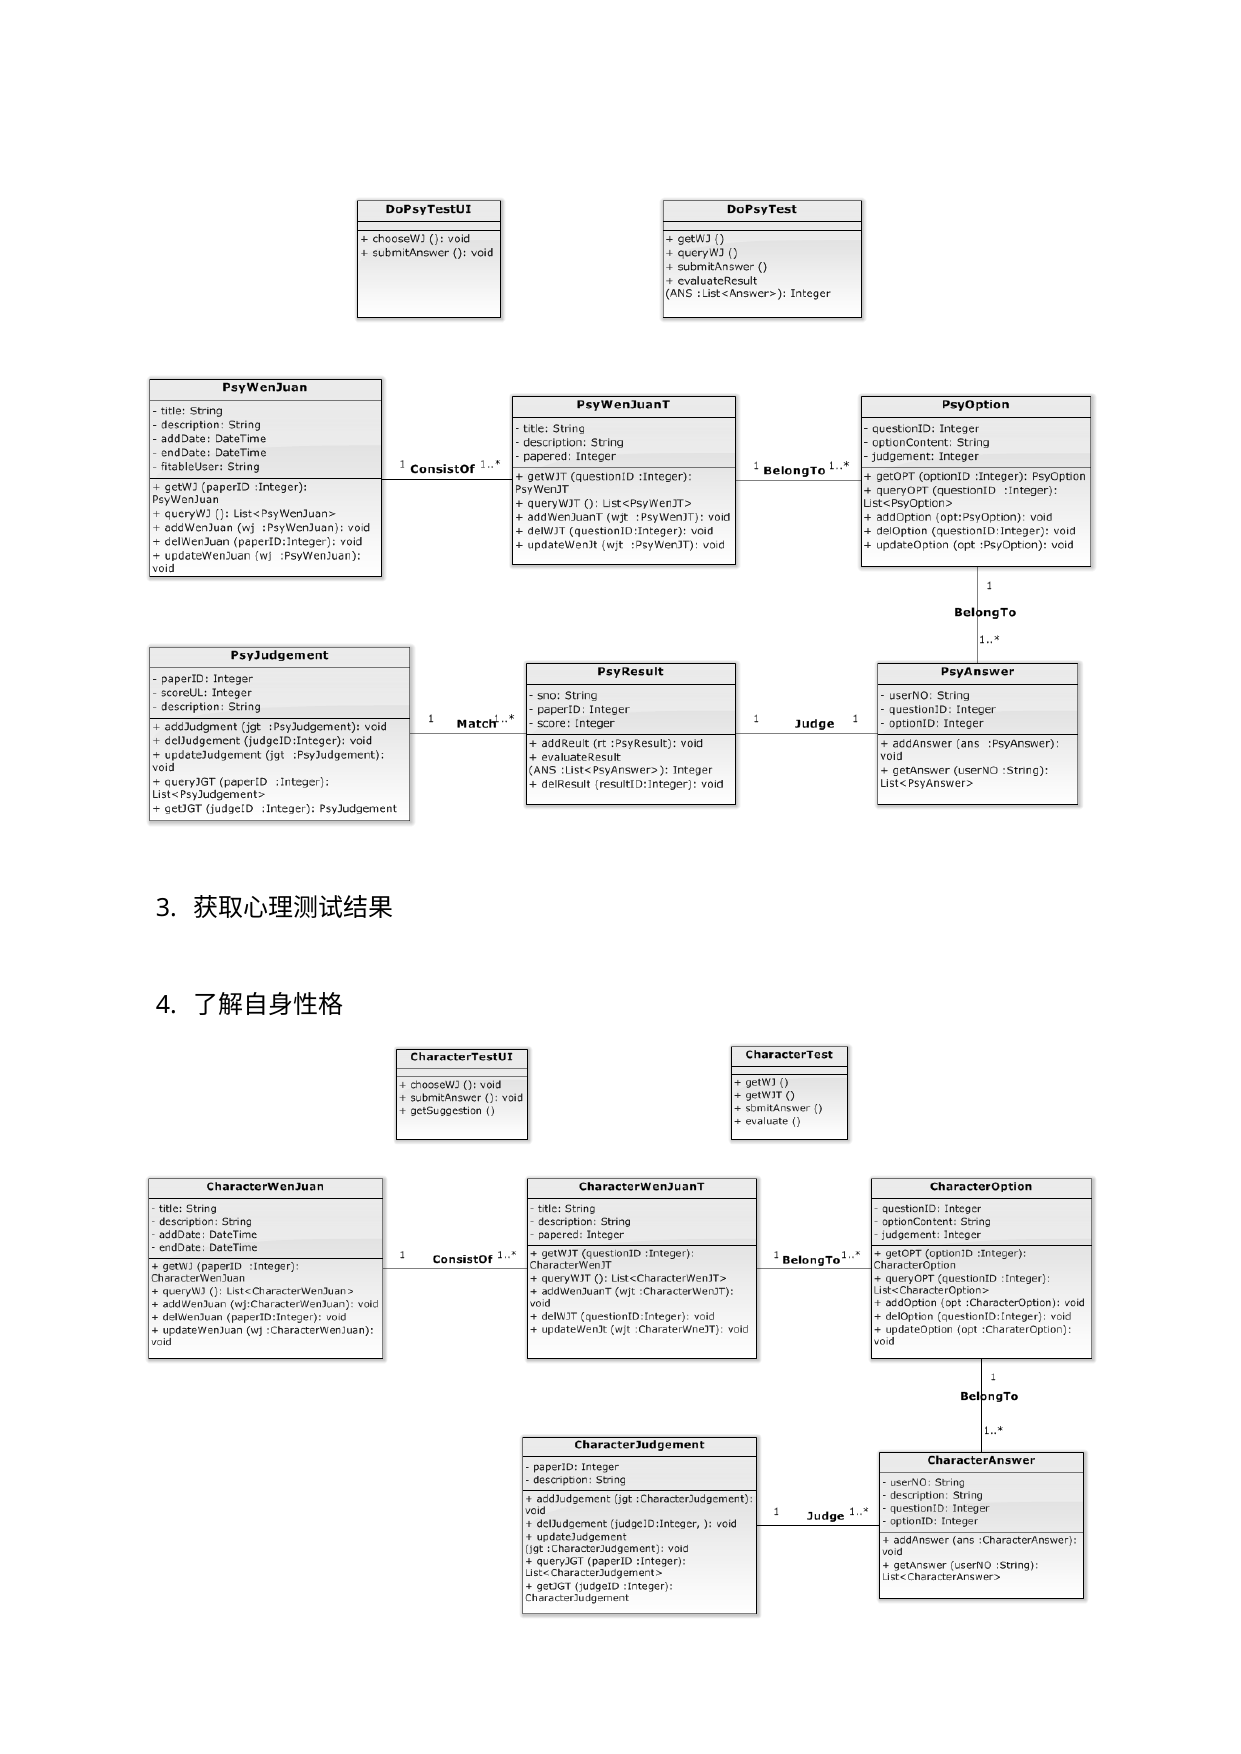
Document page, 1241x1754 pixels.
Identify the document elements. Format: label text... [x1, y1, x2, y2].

list 了解自身性格 [156, 985, 1122, 1021]
list 获取心理测试结果 [156, 888, 1122, 924]
picture [136, 187, 1104, 834]
picture [136, 1034, 1104, 1626]
